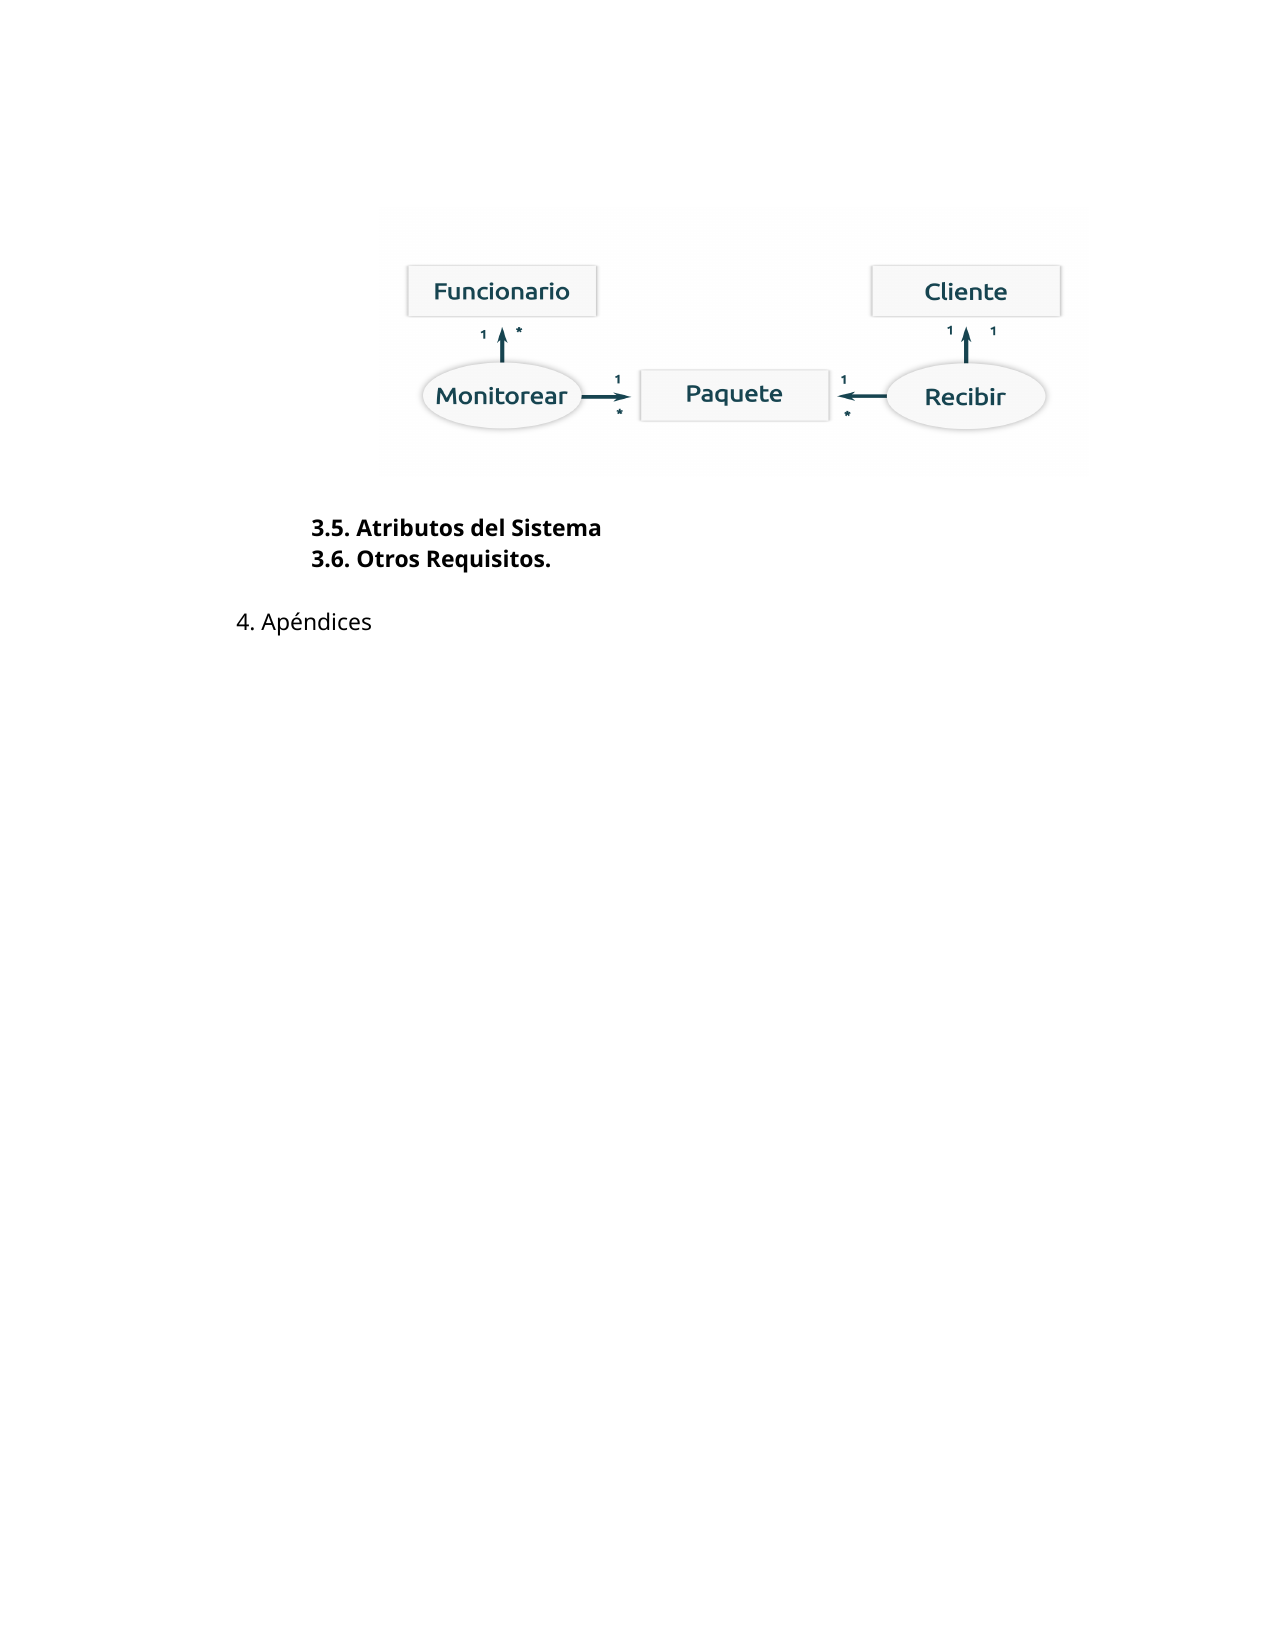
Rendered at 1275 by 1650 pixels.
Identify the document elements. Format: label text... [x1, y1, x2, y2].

subtitle 3.5. Atributos del Sistema [311, 512, 1157, 543]
subtitle 3.6. Otros Requisitos. [311, 543, 1157, 574]
subtitle 4. Apéndices [236, 606, 1157, 637]
picture [378, 207, 1090, 477]
